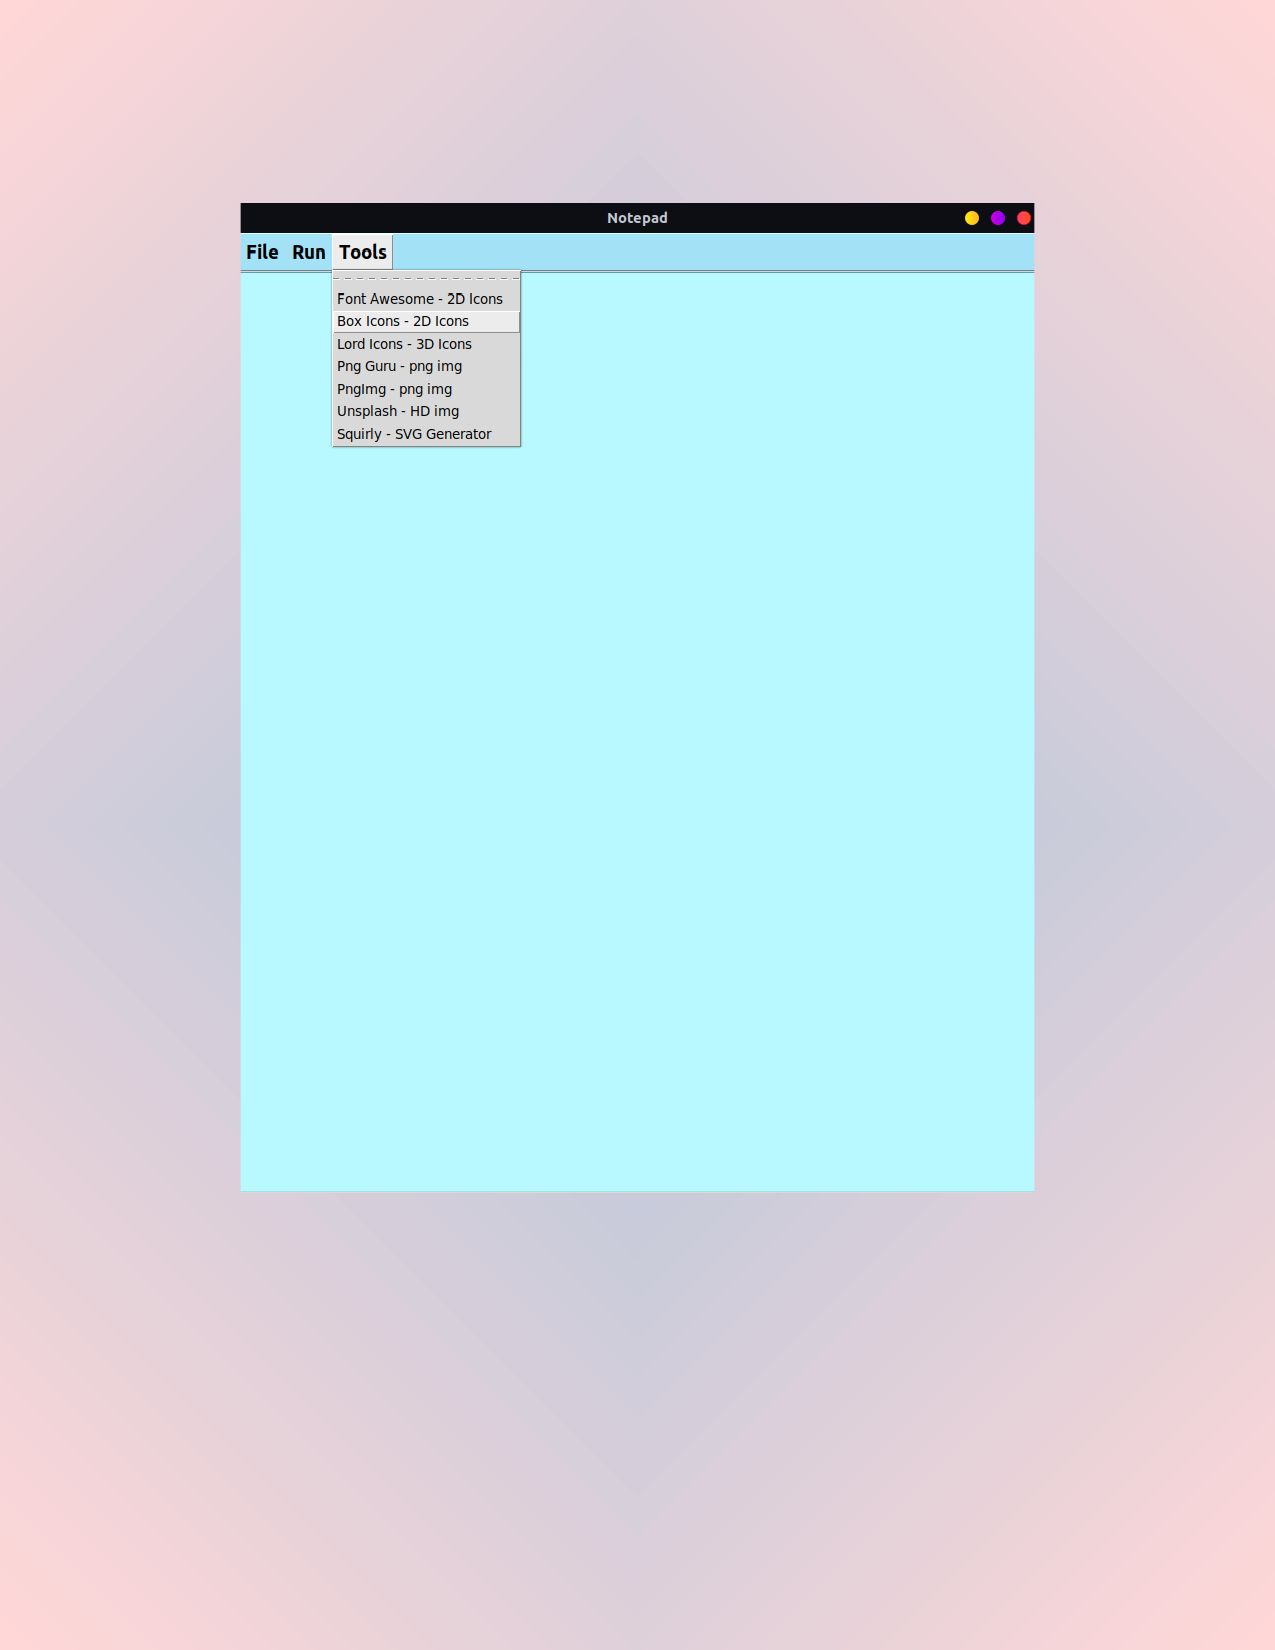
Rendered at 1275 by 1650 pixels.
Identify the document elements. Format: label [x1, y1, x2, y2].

picture [843, 203, 1035, 1193]
